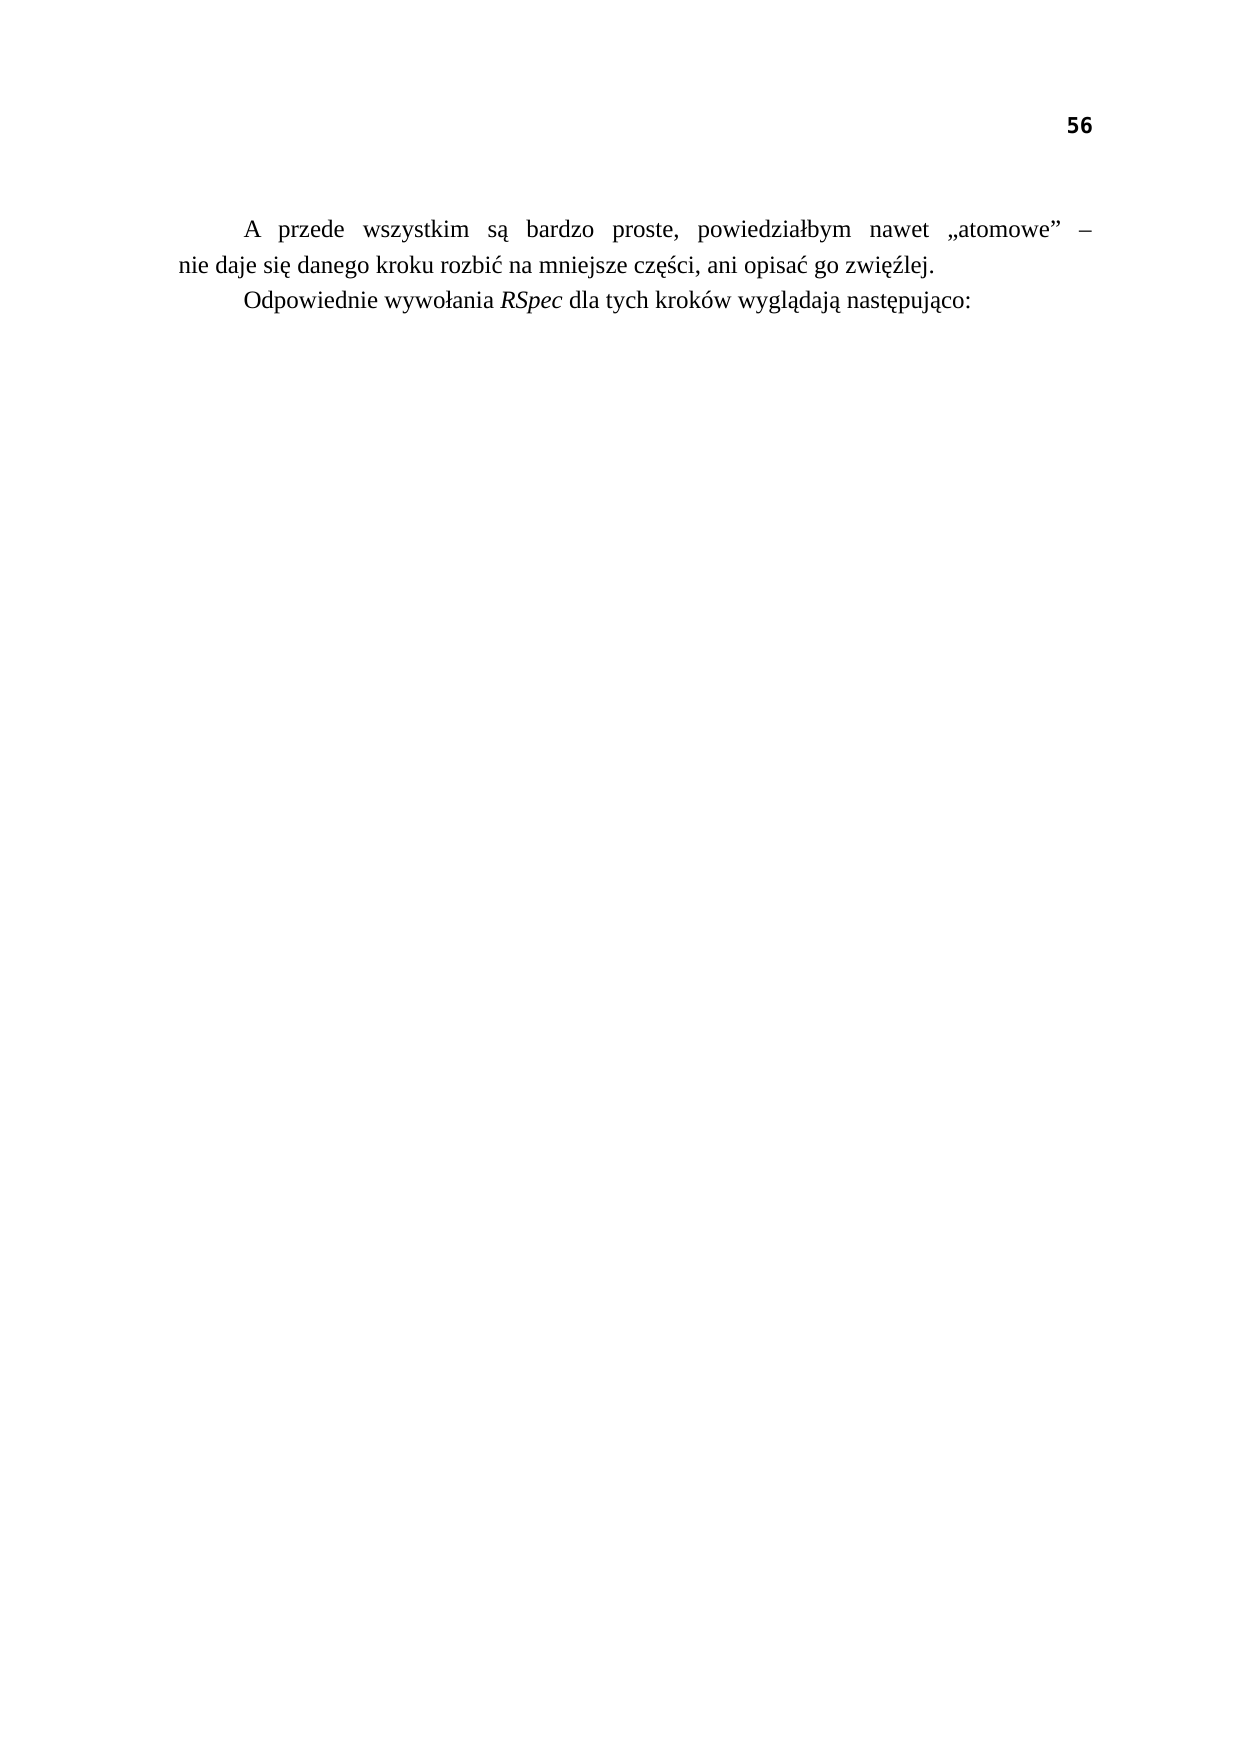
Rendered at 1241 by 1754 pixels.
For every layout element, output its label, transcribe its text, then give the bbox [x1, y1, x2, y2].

text Odpowiednie wywołania RSpec dla tych kroków wyglądają następująco: [178, 280, 1093, 316]
text A przede wszystkim są bardzo proste, powiedziałbym nawet „atomowe” – nie daje się danego kroku rozbić na mniejsze części, ani opisać go zwięźlej. [178, 209, 1093, 280]
